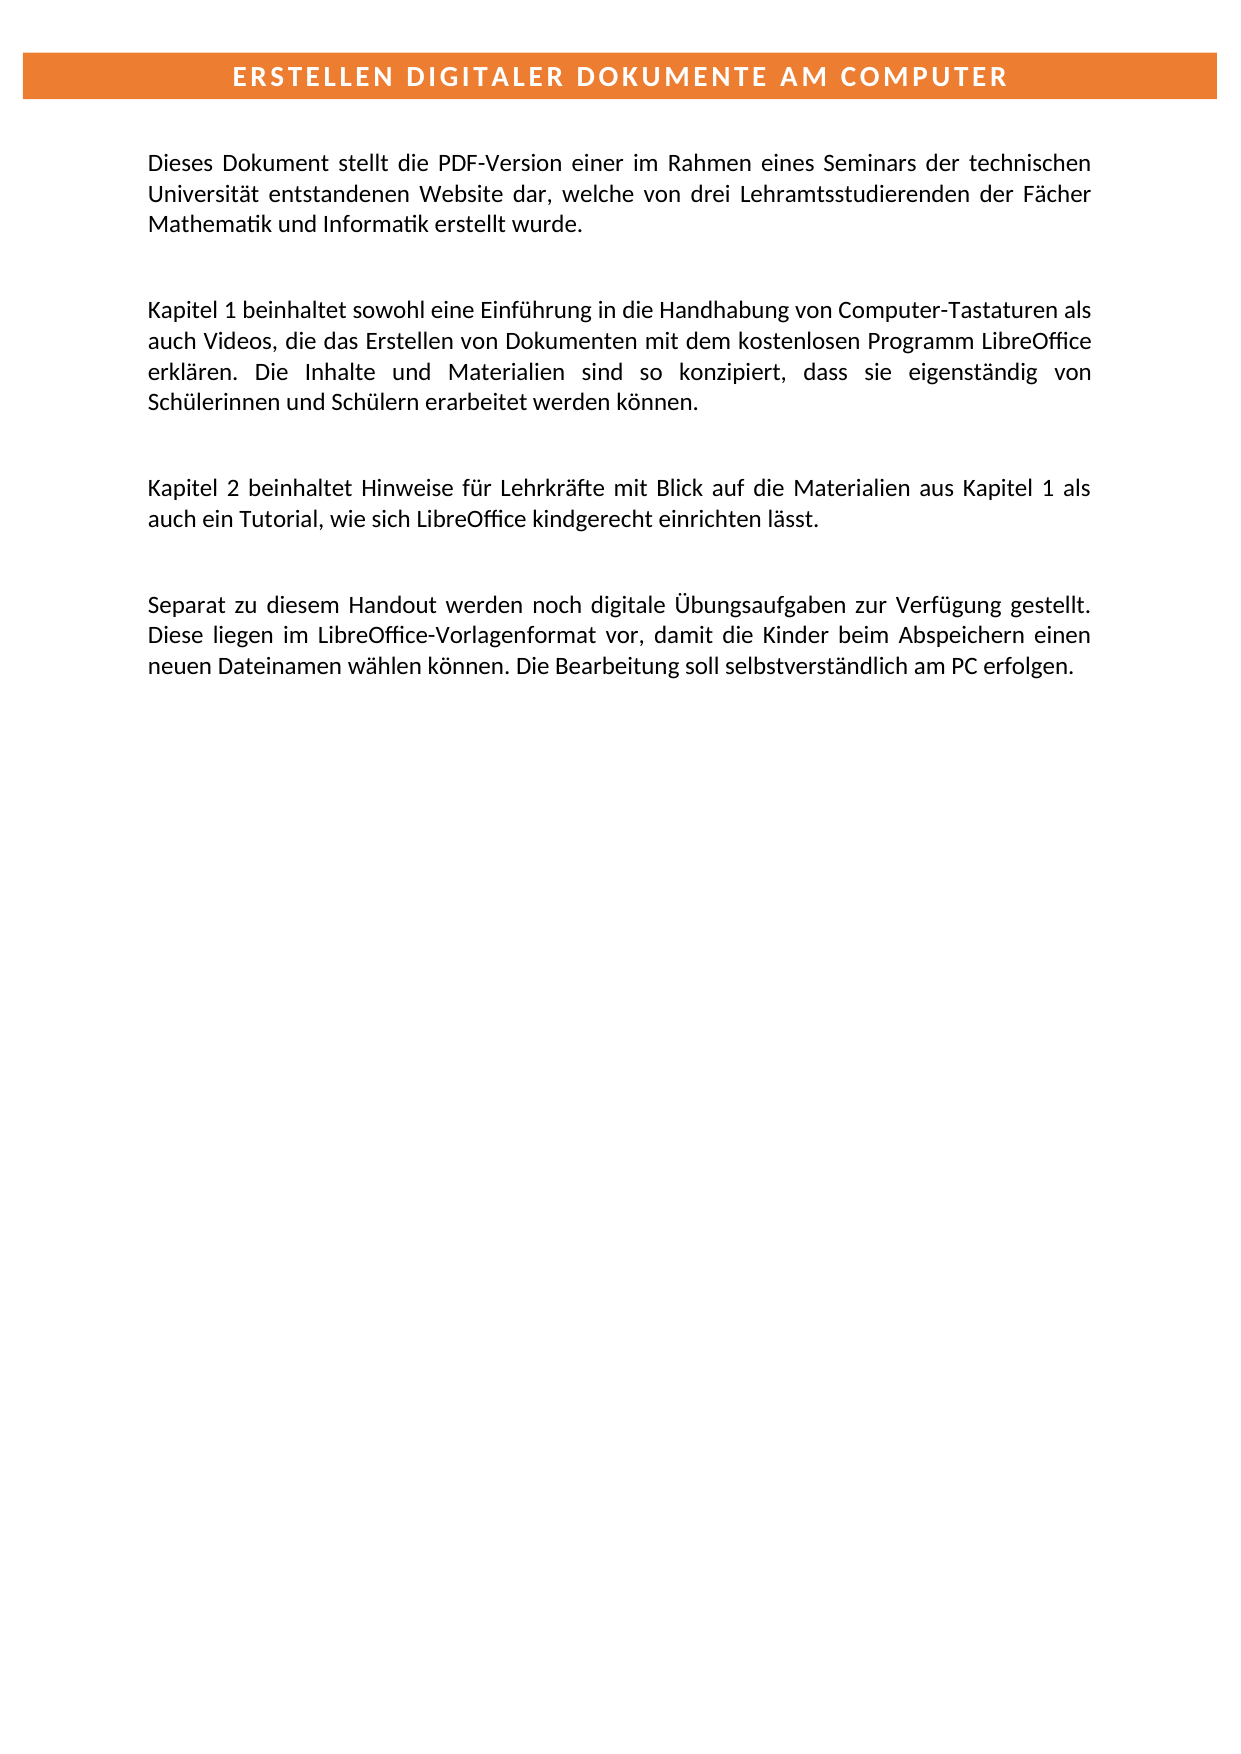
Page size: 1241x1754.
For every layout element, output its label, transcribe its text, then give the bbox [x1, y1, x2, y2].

text Kapitel 1 beinhaltet sowohl eine Einführung in die Handhabung von Computer-Tastaturen als auch Videos, die das Erstellen von Dokumenten mit dem kostenlosen Programm LibreOffice erklären. Die Inhalte und Materialien sind so konzipiert, dass sie eigenständig von Schülerinnen und Schülern erarbeitet werden können. [148, 295, 1093, 417]
text Separat zu diesem Handout werden noch digitale Übungsaufgaben zur Verfügung gestellt. Diese liegen im LibreOffice-Vorlagenformat vor, damit die Kinder beim Abspeichern einen neuen Dateinamen wählen können. Die Bearbeitung soll selbstverständlich am PC erfolgen. [148, 589, 1093, 680]
text Kapitel 2 beinhaltet Hinweise für Lehrkräfte mit Blick auf die Materialien aus Kapitel 1 als auch ein Tutorial, wie sich LibreOffice kindgerecht einrichten lässt. [148, 472, 1093, 533]
text Dieses Dokument stellt die PDF-Version einer im Rahmen eines Seminars der technischen Universität entstandenen Website dar, welche von drei Lehramtsstudierenden der Fächer Mathematik und Informatik erstellt wurde. [148, 148, 1093, 239]
